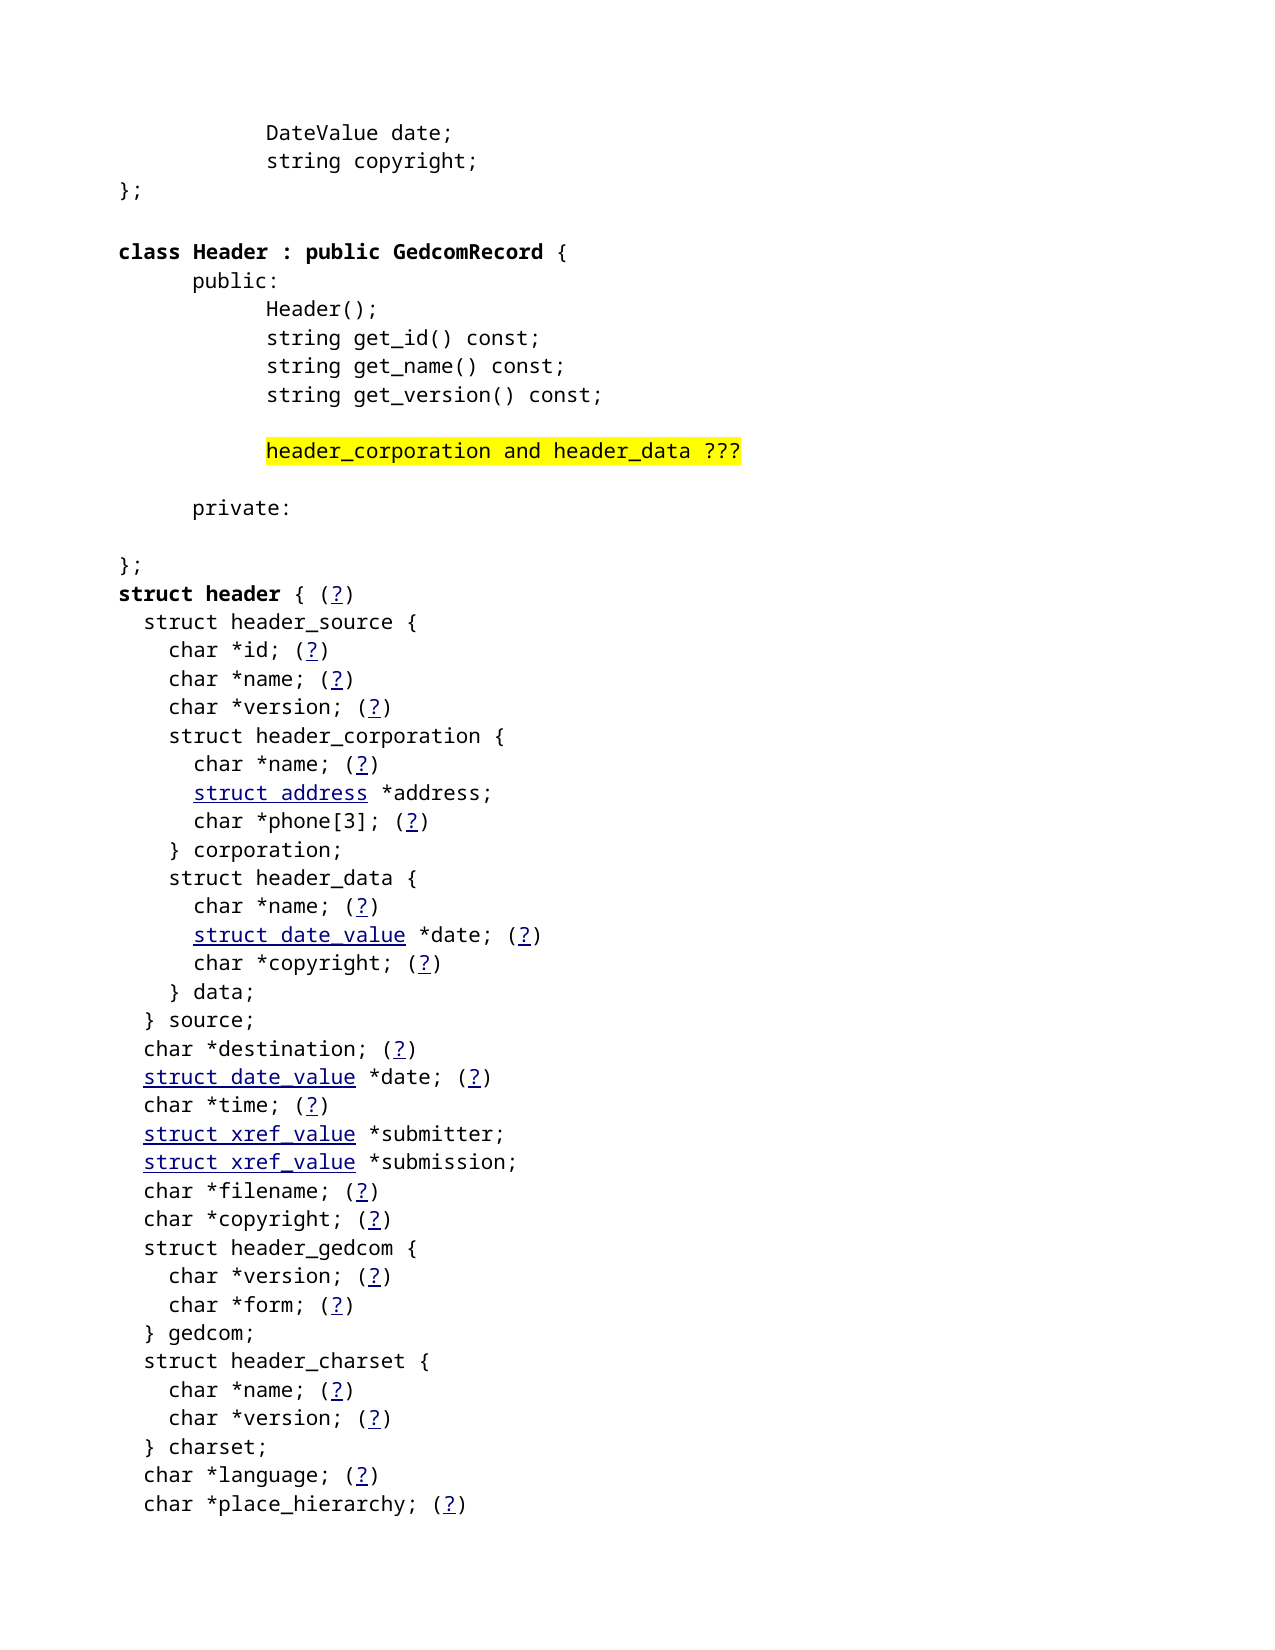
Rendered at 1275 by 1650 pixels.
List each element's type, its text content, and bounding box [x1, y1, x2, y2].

text char *name; (?) [118, 749, 1157, 778]
text struct header_gedcom { [118, 1233, 1157, 1261]
text char *name; (?) [118, 664, 1157, 692]
text char *copyright; (?) [118, 948, 1157, 977]
text struct header_source { [118, 607, 1157, 636]
text char *form; (?) [118, 1290, 1157, 1318]
text struct header_charset { [118, 1347, 1157, 1375]
text class Header : public GedcomRecord { [118, 237, 1157, 266]
text string get_version() const; [266, 380, 1157, 408]
text DateValue date; [266, 118, 1157, 147]
text } charset; [118, 1432, 1157, 1460]
text struct xref_value *submitter; [118, 1119, 1157, 1147]
text char *version; (?) [118, 1261, 1157, 1290]
text struct address *address; [118, 778, 1157, 806]
text char *destination; (?) [118, 1034, 1157, 1062]
text string get_id() const; [266, 323, 1157, 351]
text char *filename; (?) [118, 1176, 1157, 1204]
text struct date_value *date; (?) [118, 920, 1157, 948]
text char *time; (?) [118, 1091, 1157, 1119]
text struct header_corporation { [118, 721, 1157, 749]
text string copyright; [266, 147, 1157, 175]
text char *language; (?) [118, 1460, 1157, 1489]
text char *copyright; (?) [118, 1204, 1157, 1233]
text char *name; (?) [118, 892, 1157, 920]
text public: [192, 266, 1157, 294]
text struct header_data { [118, 863, 1157, 892]
text } data; [118, 977, 1157, 1005]
text } source; [118, 1005, 1157, 1034]
text struct header { (?) [118, 579, 1157, 607]
text private: [192, 493, 1157, 522]
text char *phone[3]; (?) [118, 806, 1157, 835]
text }; [118, 550, 1157, 579]
text } corporation; [118, 835, 1157, 863]
text char *name; (?) [118, 1375, 1157, 1403]
text header_corporation and header_data ??? [266, 437, 1157, 465]
text }; [118, 175, 1157, 203]
text char *version; (?) [118, 692, 1157, 721]
text } gedcom; [118, 1318, 1157, 1347]
text char *version; (?) [118, 1403, 1157, 1432]
text char *place_hierarchy; (?) [118, 1489, 1157, 1517]
text struct date_value *date; (?) [118, 1062, 1157, 1091]
text Header(); [266, 294, 1157, 323]
text char *id; (?) [118, 636, 1157, 664]
text string get_name() const; [266, 351, 1157, 380]
text struct xref_value *submission; [118, 1147, 1157, 1176]
